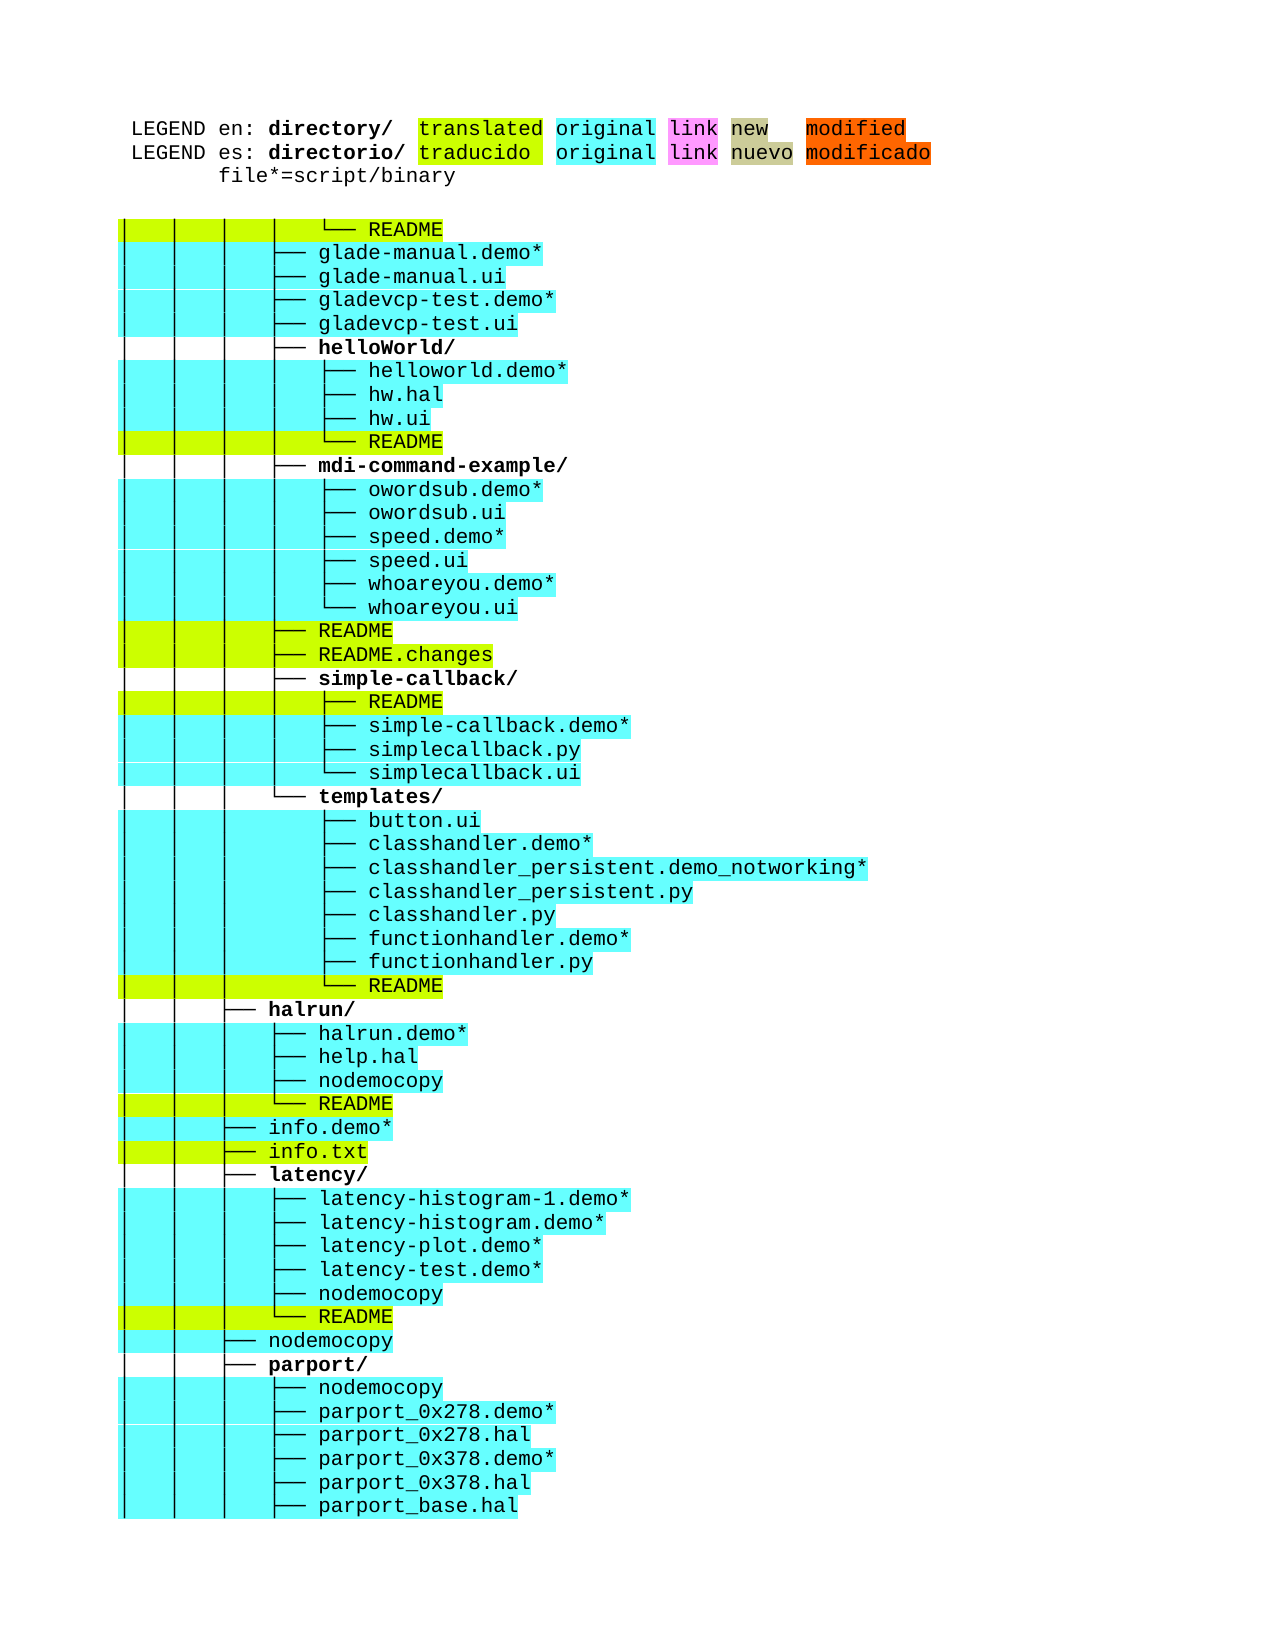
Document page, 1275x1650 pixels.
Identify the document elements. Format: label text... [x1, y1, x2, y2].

text │ │ ├── info.demo* [118, 1117, 1157, 1141]
text │ │ │ ├── glade-manual.ui [175, 266, 224, 289]
text │ │ │ │ ├── owordsub.demo* [125, 479, 174, 502]
text │ │ │ ├── glade-manual.demo* [118, 242, 1157, 266]
text │ │ │ ├── mdi-command-example/ [118, 455, 1157, 479]
text │ │ │ │ ├── hw.ui [175, 408, 224, 431]
text │ │ │ │ ├── hw.ui [225, 408, 274, 431]
text │ │ │ │ ├── owordsub.ui [118, 502, 1157, 526]
text │ │ │ │ └── whoareyou.ui [275, 597, 1157, 621]
text │ │ │ ├── latency-plot.demo* [118, 1235, 1157, 1259]
text │ │ │ │ ├── owordsub.demo* [325, 479, 1157, 502]
text │ │ │ ├── simple-callback/ [175, 668, 224, 691]
text │ │ │ │ ├── simplecallback.py [125, 739, 174, 762]
text │ │ │ ├── latency-histogram.demo* [175, 1212, 224, 1235]
text │ │ │ ├── parport_0x278.demo* [225, 1401, 274, 1424]
text │ │ │ ├── functionhandler.demo* [125, 928, 174, 952]
text │ │ │ │ └── README [118, 431, 1157, 455]
text │ │ │ │ ├── helloworld.demo* [118, 360, 1157, 384]
text │ │ │ │ ├── speed.demo* [325, 526, 1157, 549]
text │ │ │ ├── button.ui [175, 810, 224, 833]
text │ │ │ │ ├── owordsub.demo* [225, 479, 274, 502]
text │ │ │ ├── classhandler.py [118, 904, 1157, 928]
text │ │ │ │ ├── speed.demo* [275, 526, 324, 549]
text │ │ ├── halrun/ [175, 999, 224, 1022]
text │ │ │ ├── parport_0x278.demo* [175, 1401, 224, 1424]
text │ │ │ ├── gladevcp-test.demo* [118, 289, 1157, 313]
text │ │ │ ├── functionhandler.demo* [225, 928, 324, 952]
text │ │ │ ├── parport_0x378.hal [125, 1472, 174, 1495]
text │ │ ├── info.txt [175, 1141, 224, 1164]
text │ │ │ ├── nodemocopy [225, 1283, 274, 1306]
text │ │ │ ├── button.ui [325, 810, 1157, 833]
text │ │ │ ├── latency-test.demo* [118, 1259, 1157, 1283]
text │ │ │ ├── latency-histogram.demo* [225, 1212, 274, 1235]
text │ │ │ ├── classhandler_persistent.py [225, 881, 324, 904]
text │ │ │ │ ├── simplecallback.py [325, 739, 1157, 762]
text │ │ │ ├── button.ui [125, 810, 174, 833]
text │ │ │ │ ├── README [118, 691, 1157, 715]
text │ │ │ ├── nodemocopy [275, 1070, 1157, 1093]
text │ │ │ ├── functionhandler.py [118, 952, 1157, 975]
text │ │ │ ├── helloWorld/ [175, 337, 224, 360]
text │ │ │ └── README [118, 975, 1157, 999]
text │ │ │ ├── helloWorld/ [125, 337, 174, 360]
text │ │ │ ├── halrun.demo* [118, 1022, 1157, 1046]
text │ │ │ ├── nodemocopy [125, 1070, 174, 1093]
text │ │ │ ├── functionhandler.demo* [175, 928, 224, 952]
text │ │ │ ├── parport_0x378.demo* [118, 1448, 1157, 1472]
text │ │ │ ├── nodemocopy [175, 1070, 224, 1093]
text │ │ │ ├── helloWorld/ [225, 337, 274, 360]
text │ │ │ ├── classhandler_persistent.py [175, 881, 224, 904]
text │ │ │ ├── helloWorld/ [275, 337, 1157, 360]
text │ │ │ │ └── whoareyou.ui [125, 597, 174, 621]
text │ │ ├── parport/ [118, 1353, 1157, 1377]
text │ │ │ ├── README.changes [118, 644, 1157, 668]
text │ │ │ ├── simple-callback/ [275, 668, 1157, 691]
text │ │ │ │ ├── simplecallback.py [275, 739, 324, 762]
text │ │ │ │ ├── speed.demo* [125, 526, 174, 549]
text │ │ ├── halrun/ [225, 999, 1157, 1022]
text │ │ │ ├── parport_0x278.demo* [275, 1401, 1157, 1424]
text │ │ │ ├── glade-manual.ui [125, 266, 174, 289]
text │ │ │ ├── glade-manual.ui [275, 266, 1157, 289]
text │ │ │ ├── gladevcp-test.ui [118, 313, 1157, 337]
text │ │ │ ├── help.hal [118, 1046, 1157, 1070]
text │ │ │ │ ├── whoareyou.demo* [118, 573, 1157, 597]
text │ │ │ │ └── whoareyou.ui [225, 597, 274, 621]
text │ │ │ │ ├── owordsub.demo* [275, 479, 324, 502]
text │ │ │ ├── README [118, 621, 1157, 644]
text │ │ │ ├── parport_0x278.hal [118, 1424, 1157, 1448]
text │ │ │ │ ├── hw.hal [118, 384, 1157, 408]
text │ │ │ │ ├── speed.demo* [175, 526, 224, 549]
text │ │ │ ├── nodemocopy [125, 1283, 174, 1306]
text │ │ │ ├── parport_base.hal [118, 1495, 1157, 1519]
text │ │ │ ├── classhandler.demo* [118, 833, 1157, 857]
text │ │ │ ├── nodemocopy [118, 1377, 1157, 1401]
text │ │ │ │ └── README [118, 218, 1157, 242]
text │ │ │ ├── simple-callback/ [125, 668, 174, 691]
text │ │ │ ├── latency-histogram.demo* [125, 1212, 174, 1235]
text │ │ │ │ └── simplecallback.ui [118, 762, 1157, 786]
text │ │ │ │ ├── hw.ui [275, 408, 324, 431]
text │ │ ├── nodemocopy [125, 1330, 174, 1353]
text │ │ │ ├── parport_0x378.hal [175, 1472, 224, 1495]
text │ │ │ ├── classhandler_persistent.py [325, 881, 1157, 904]
text │ │ │ ├── classhandler_persistent.py [125, 881, 174, 904]
text │ │ │ │ ├── simplecallback.py [225, 739, 274, 762]
text │ │ │ ├── nodemocopy [175, 1283, 224, 1306]
text │ │ │ │ ├── simple-callback.demo* [118, 715, 1157, 739]
text │ │ │ ├── latency-histogram-1.demo* [118, 1188, 1157, 1212]
text │ │ ├── latency/ [118, 1164, 1157, 1188]
text │ │ ├── nodemocopy [225, 1330, 1157, 1353]
text │ │ │ ├── glade-manual.ui [225, 266, 274, 289]
text │ │ │ ├── parport_0x278.demo* [125, 1401, 174, 1424]
text │ │ ├── halrun/ [125, 999, 174, 1022]
text │ │ │ │ ├── simplecallback.py [175, 739, 224, 762]
text │ │ │ └── README [118, 1093, 1157, 1117]
text │ │ │ │ ├── speed.ui [118, 549, 1157, 573]
text │ │ │ │ ├── speed.demo* [225, 526, 274, 549]
text │ │ ├── info.txt [225, 1141, 1157, 1164]
text │ │ │ ├── functionhandler.demo* [325, 928, 1157, 952]
text │ │ │ ├── nodemocopy [275, 1283, 1157, 1306]
text │ │ │ ├── parport_0x378.hal [225, 1472, 274, 1495]
text │ │ │ └── templates/ [118, 786, 1157, 810]
text │ │ │ ├── nodemocopy [225, 1070, 274, 1093]
text │ │ │ └── README [118, 1306, 1157, 1330]
text │ │ │ │ └── whoareyou.ui [175, 597, 224, 621]
text │ │ ├── nodemocopy [175, 1330, 224, 1353]
text │ │ │ ├── simple-callback/ [225, 668, 274, 691]
text │ │ │ ├── latency-histogram.demo* [275, 1212, 1157, 1235]
text │ │ │ ├── parport_0x378.hal [275, 1472, 1157, 1495]
text │ │ │ │ ├── owordsub.demo* [175, 479, 224, 502]
text │ │ │ │ ├── hw.ui [325, 408, 1157, 431]
text │ │ │ ├── button.ui [225, 810, 324, 833]
text │ │ │ │ ├── hw.ui [125, 408, 174, 431]
text │ │ │ ├── classhandler_persistent.demo_notworking* [118, 857, 1157, 881]
text │ │ ├── info.txt [125, 1141, 174, 1164]
